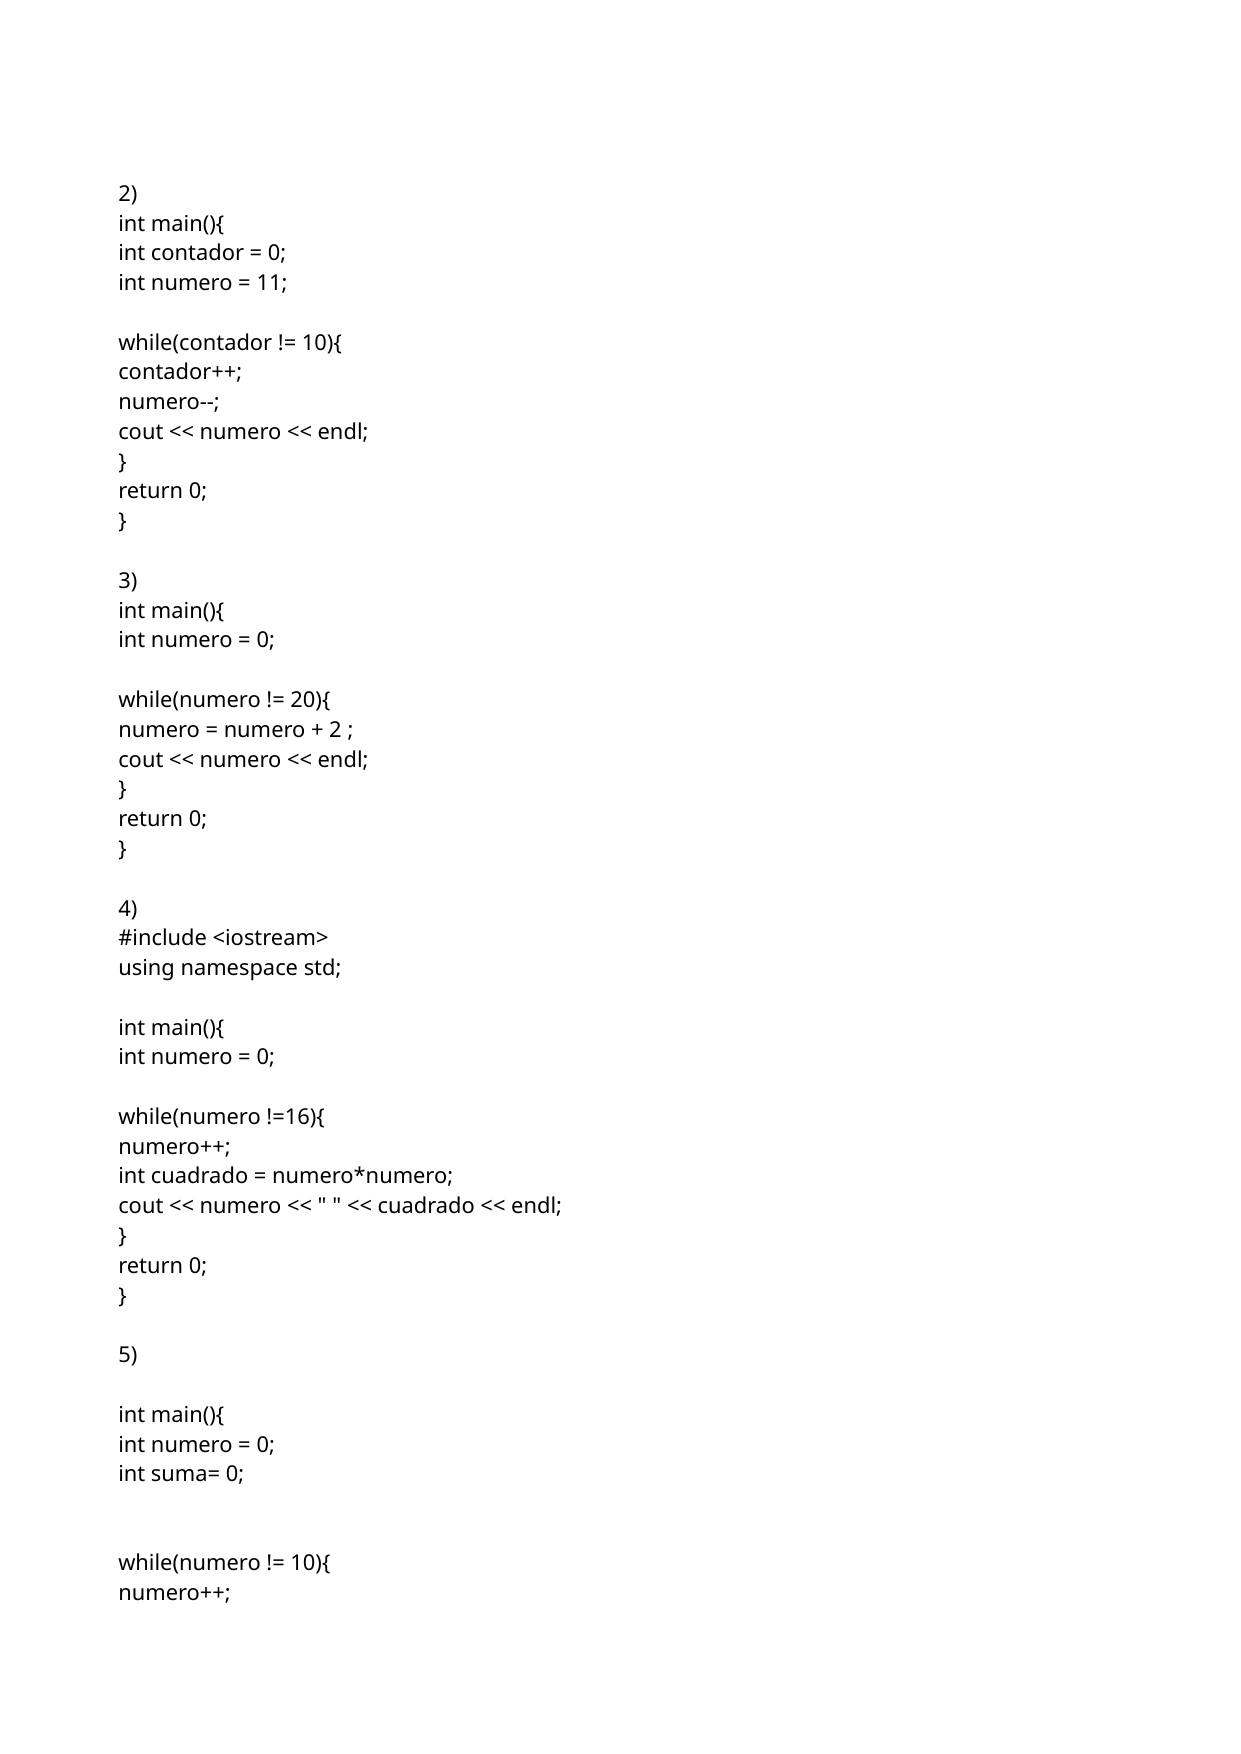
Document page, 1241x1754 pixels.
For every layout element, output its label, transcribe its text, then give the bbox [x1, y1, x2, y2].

text } [118, 773, 1122, 803]
text } [118, 1220, 1122, 1250]
text int numero = 0; [118, 1428, 1122, 1458]
text 2) [118, 178, 1122, 207]
text } [118, 1279, 1122, 1309]
text 3) [118, 565, 1122, 595]
text return 0; [118, 1250, 1122, 1279]
text int main(){ [118, 1399, 1122, 1428]
text contador++; [118, 356, 1122, 386]
text int suma= 0; [118, 1458, 1122, 1488]
text int main(){ [118, 1012, 1122, 1041]
text while(numero != 20){ [118, 684, 1122, 714]
text 5) [118, 1339, 1122, 1369]
text numero++; [118, 1131, 1122, 1160]
text while(numero != 10){ [118, 1547, 1122, 1577]
text using namespace std; [118, 952, 1122, 982]
text cout << numero << endl; [118, 416, 1122, 446]
text #include <iostream> [118, 922, 1122, 952]
text int numero = 11; [118, 267, 1122, 297]
text int contador = 0; [118, 237, 1122, 267]
text } [118, 833, 1122, 863]
text } [118, 446, 1122, 476]
text return 0; [118, 803, 1122, 833]
text while(contador != 10){ [118, 327, 1122, 356]
text 4) [118, 892, 1122, 922]
text numero++; [118, 1577, 1122, 1607]
text cout << numero << endl; [118, 743, 1122, 773]
text numero--; [118, 386, 1122, 416]
text while(numero !=16){ [118, 1101, 1122, 1131]
text int numero = 0; [118, 624, 1122, 654]
text int main(){ [118, 595, 1122, 624]
text int numero = 0; [118, 1041, 1122, 1071]
text int cuadrado = numero*numero; [118, 1160, 1122, 1190]
text int main(){ [118, 207, 1122, 237]
text cout << numero << " " << cuadrado << endl; [118, 1190, 1122, 1220]
text return 0; [118, 476, 1122, 505]
text } [118, 505, 1122, 535]
text numero = numero + 2 ; [118, 714, 1122, 743]
